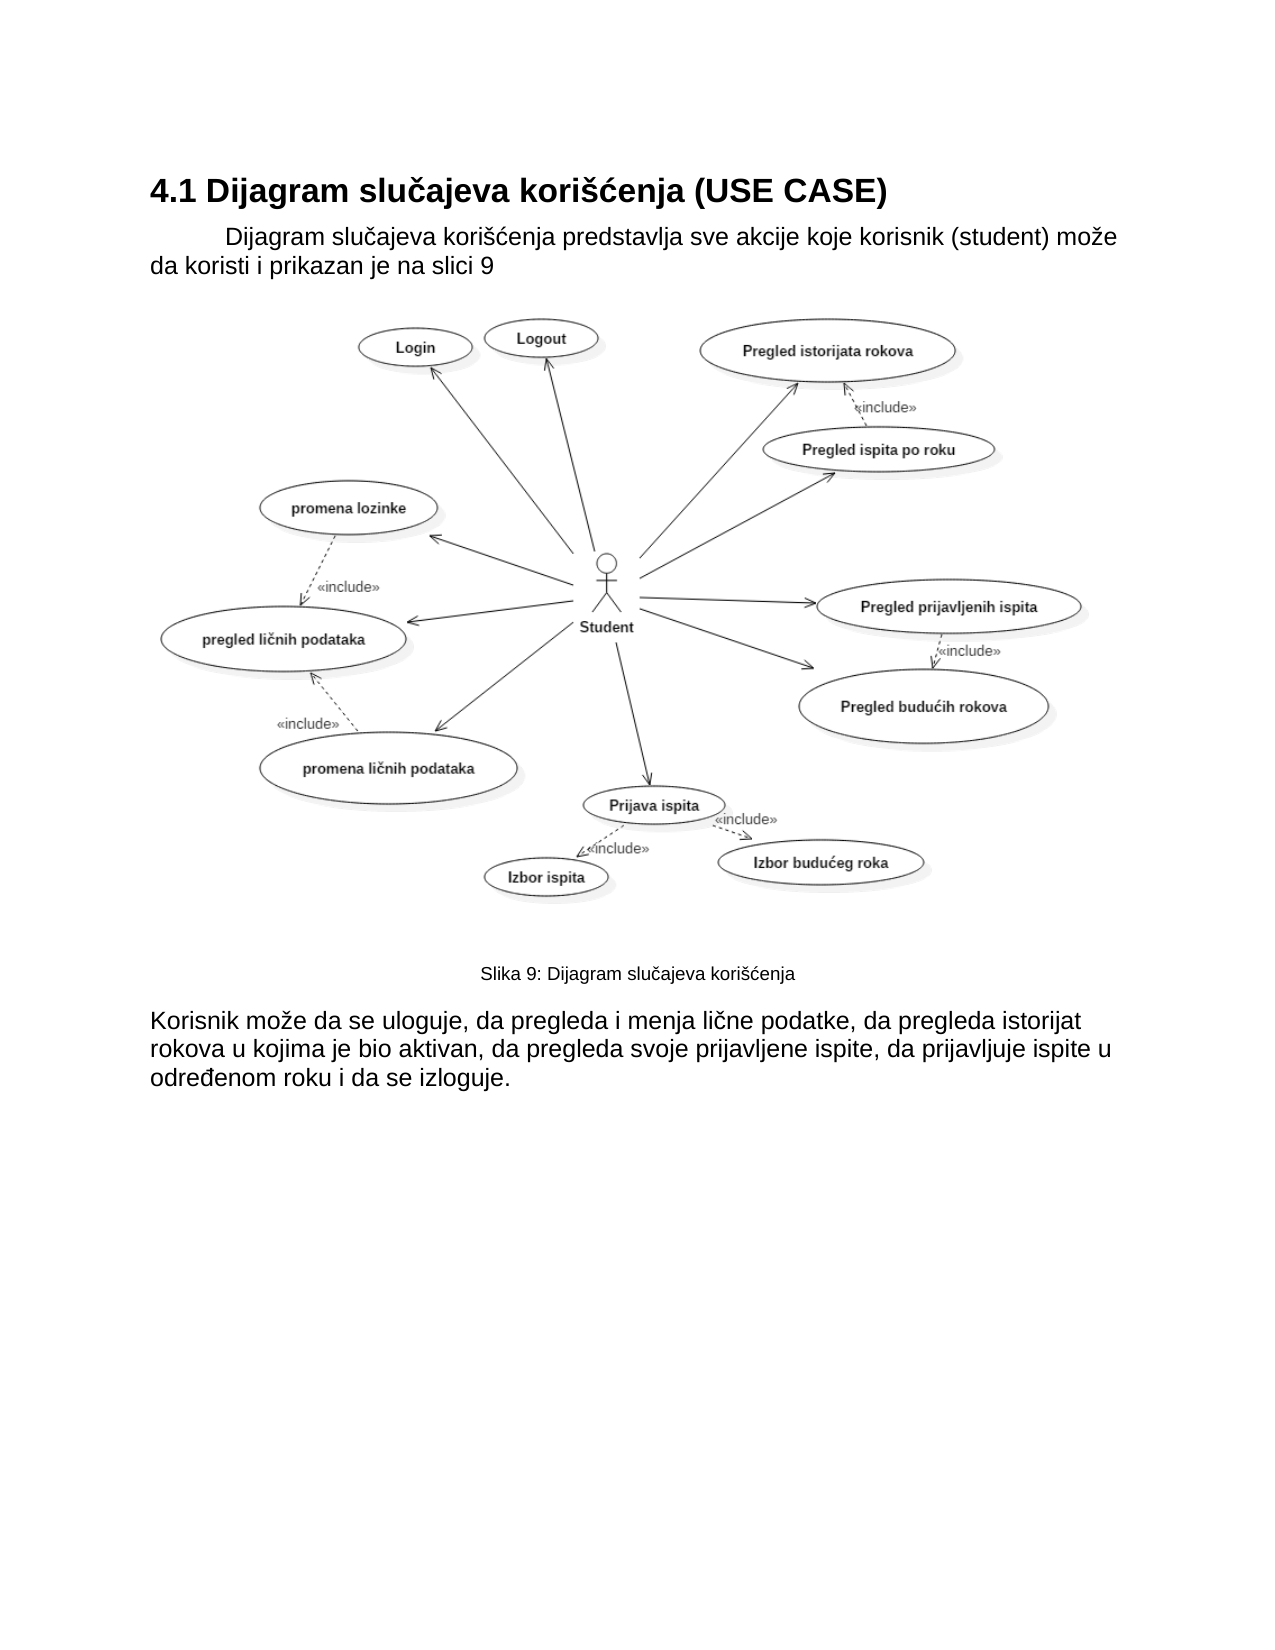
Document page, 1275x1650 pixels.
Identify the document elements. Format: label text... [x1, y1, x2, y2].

picture [150, 308, 1125, 941]
subtitle 4.1 Dijagram slučajeva korišćenja (USE CASE) [150, 171, 1125, 209]
text Dijagram slučajeva korišćenja predstavlja sve akcije koje korisnik (student) može da koristi i prikazan je na slici 9 [150, 222, 1125, 279]
text Slika 9: Dijagram slučajeva korišćenja [150, 962, 1125, 984]
text Korisnik može da se uloguje, da pregleda i menja lične podatke, da pregleda istorijat rokova u kojima je bio aktivan, da pregleda svoje prijavljene ispite, da prijavljuje ispite u određenom roku i da se izloguje. [150, 1006, 1125, 1092]
